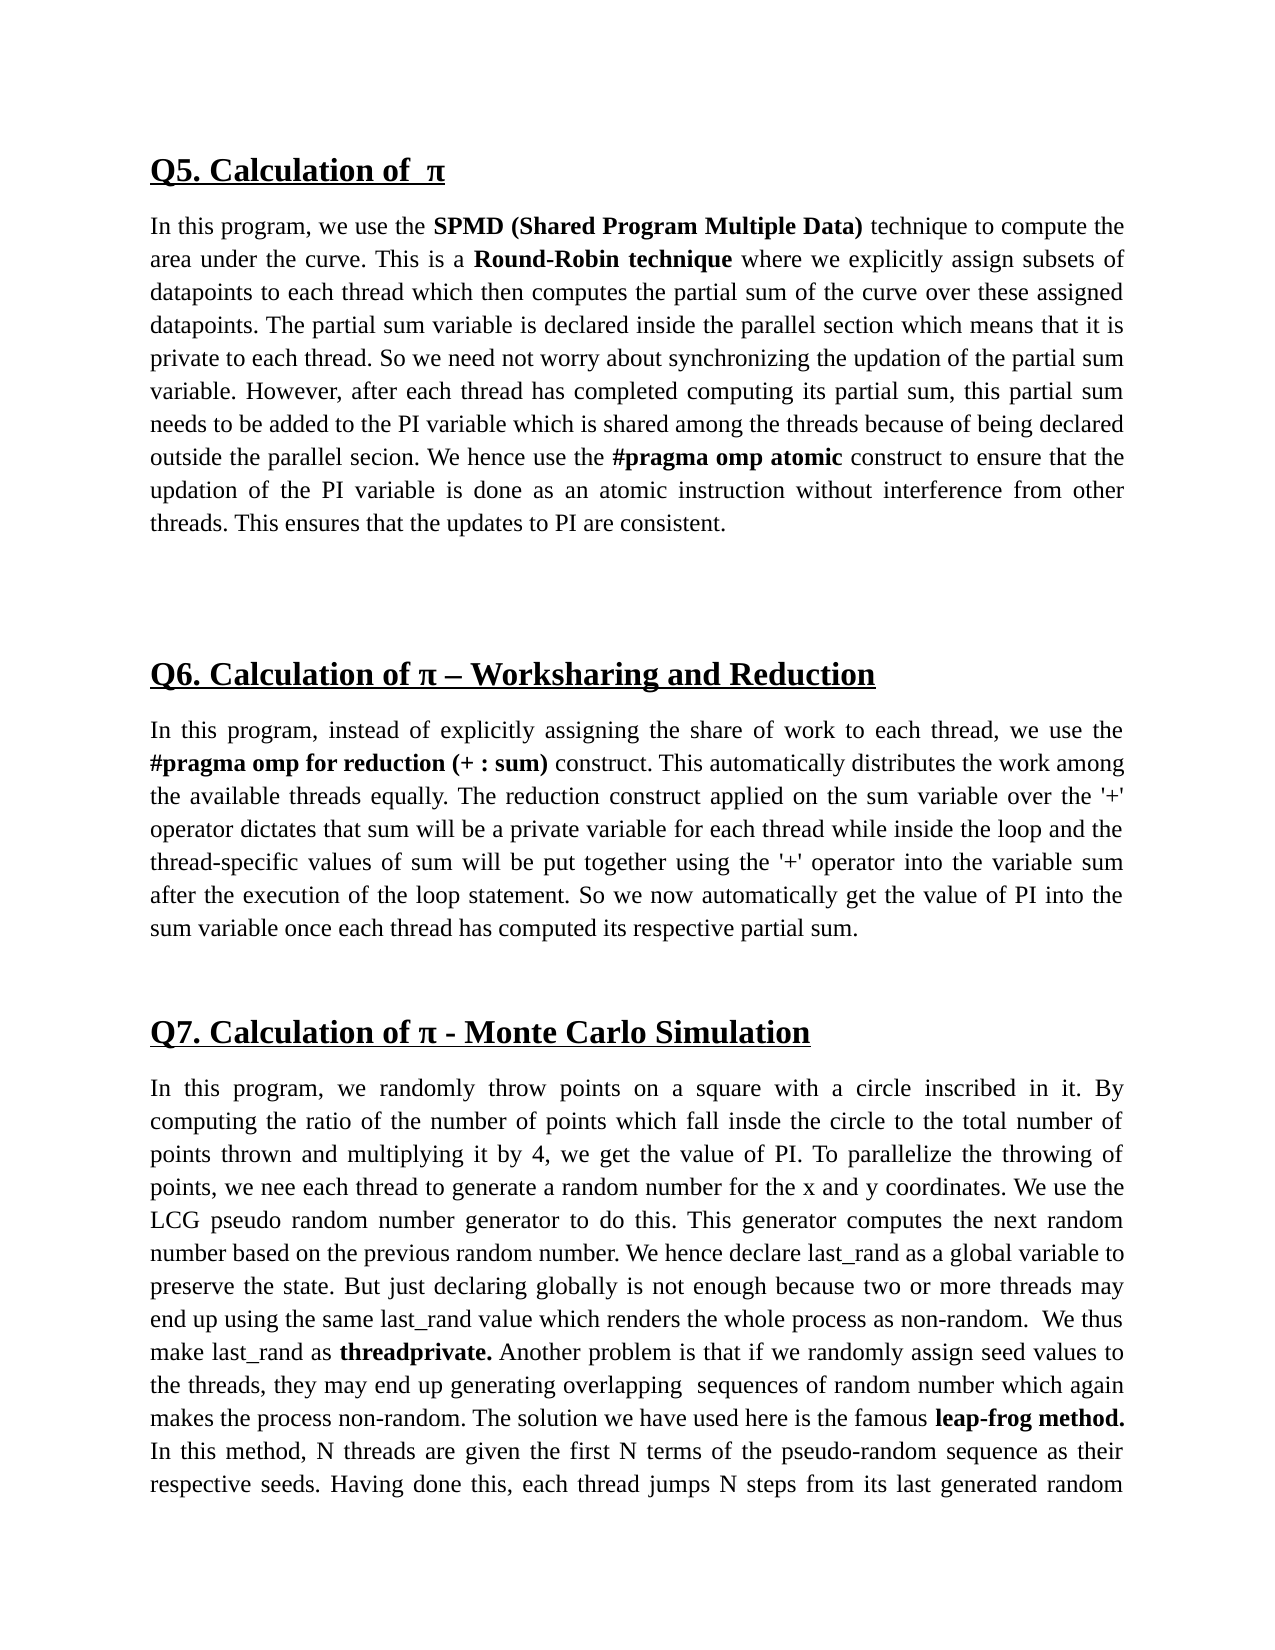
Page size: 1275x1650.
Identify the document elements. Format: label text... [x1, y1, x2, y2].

text In this program, we randomly throw points on a square with a circle inscribed in it. By computing the ratio of the number of points which fall insde the circle to the total number of points thrown and multiplying it by 4, we get the value of PI. To parallelize the throwing of points, we nee each thread to generate a random number for the x and y coordinates. We use the LCG pseudo random number generator to do this. This generator computes the next random number based on the previous random number. We hence declare last_rand as a global variable to preserve the state. But just declaring globally is not enough because two or more threads may end up using the same last_rand value which renders the whole process as non-random. We thus make last_rand as threadprivate. Another problem is that if we randomly assign seed values to the threads, they may end up generating overlapping sequences of random number which again makes the process non-random. The solution we have used here is the famous leap-frog method. In this method, N threads are given the first N terms of the pseudo-random sequence as their respective seeds. Having done this, each thread jumps N steps from its last generated random [150, 1073, 1125, 1498]
text Q6. Calculation of π – Worksharing and Reduction [150, 654, 1125, 692]
text Q5. Calculation of π [150, 150, 1125, 188]
text Q7. Calculation of π - Monte Carlo Simulation [150, 1012, 1125, 1051]
text In this program, instead of explicitly assigning the share of work to each thread, we use the #pragma omp for reduction (+ : sum) construct. This automatically distributes the work among the available threads equally. The reduction construct applied on the sum variable over the '+' operator dictates that sum will be a private variable for each thread while inside the loop and the thread-specific values of sum will be put together using the '+' operator into the variable sum after the execution of the loop statement. So we now automatically get the value of PI into the sum variable once each thread has computed its respective partial sum. [150, 715, 1125, 942]
text In this program, we use the SPMD (Shared Program Multiple Data) technique to compute the area under the curve. This is a Round-Robin technique where we explicitly assign subsets of datapoints to each thread which then computes the partial sum of the curve over these assigned datapoints. The partial sum variable is declared inside the parallel section which means that it is private to each thread. So we need not worry about synchronizing the updation of the partial sum variable. However, after each thread has completed computing its partial sum, this partial sum needs to be added to the PI variable which is shared among the threads because of being declared outside the parallel secion. We hence use the #pragma omp atomic construct to ensure that the updation of the PI variable is done as an atomic instruction without interference from other threads. This ensures that the updates to PI are consistent. [150, 211, 1125, 537]
